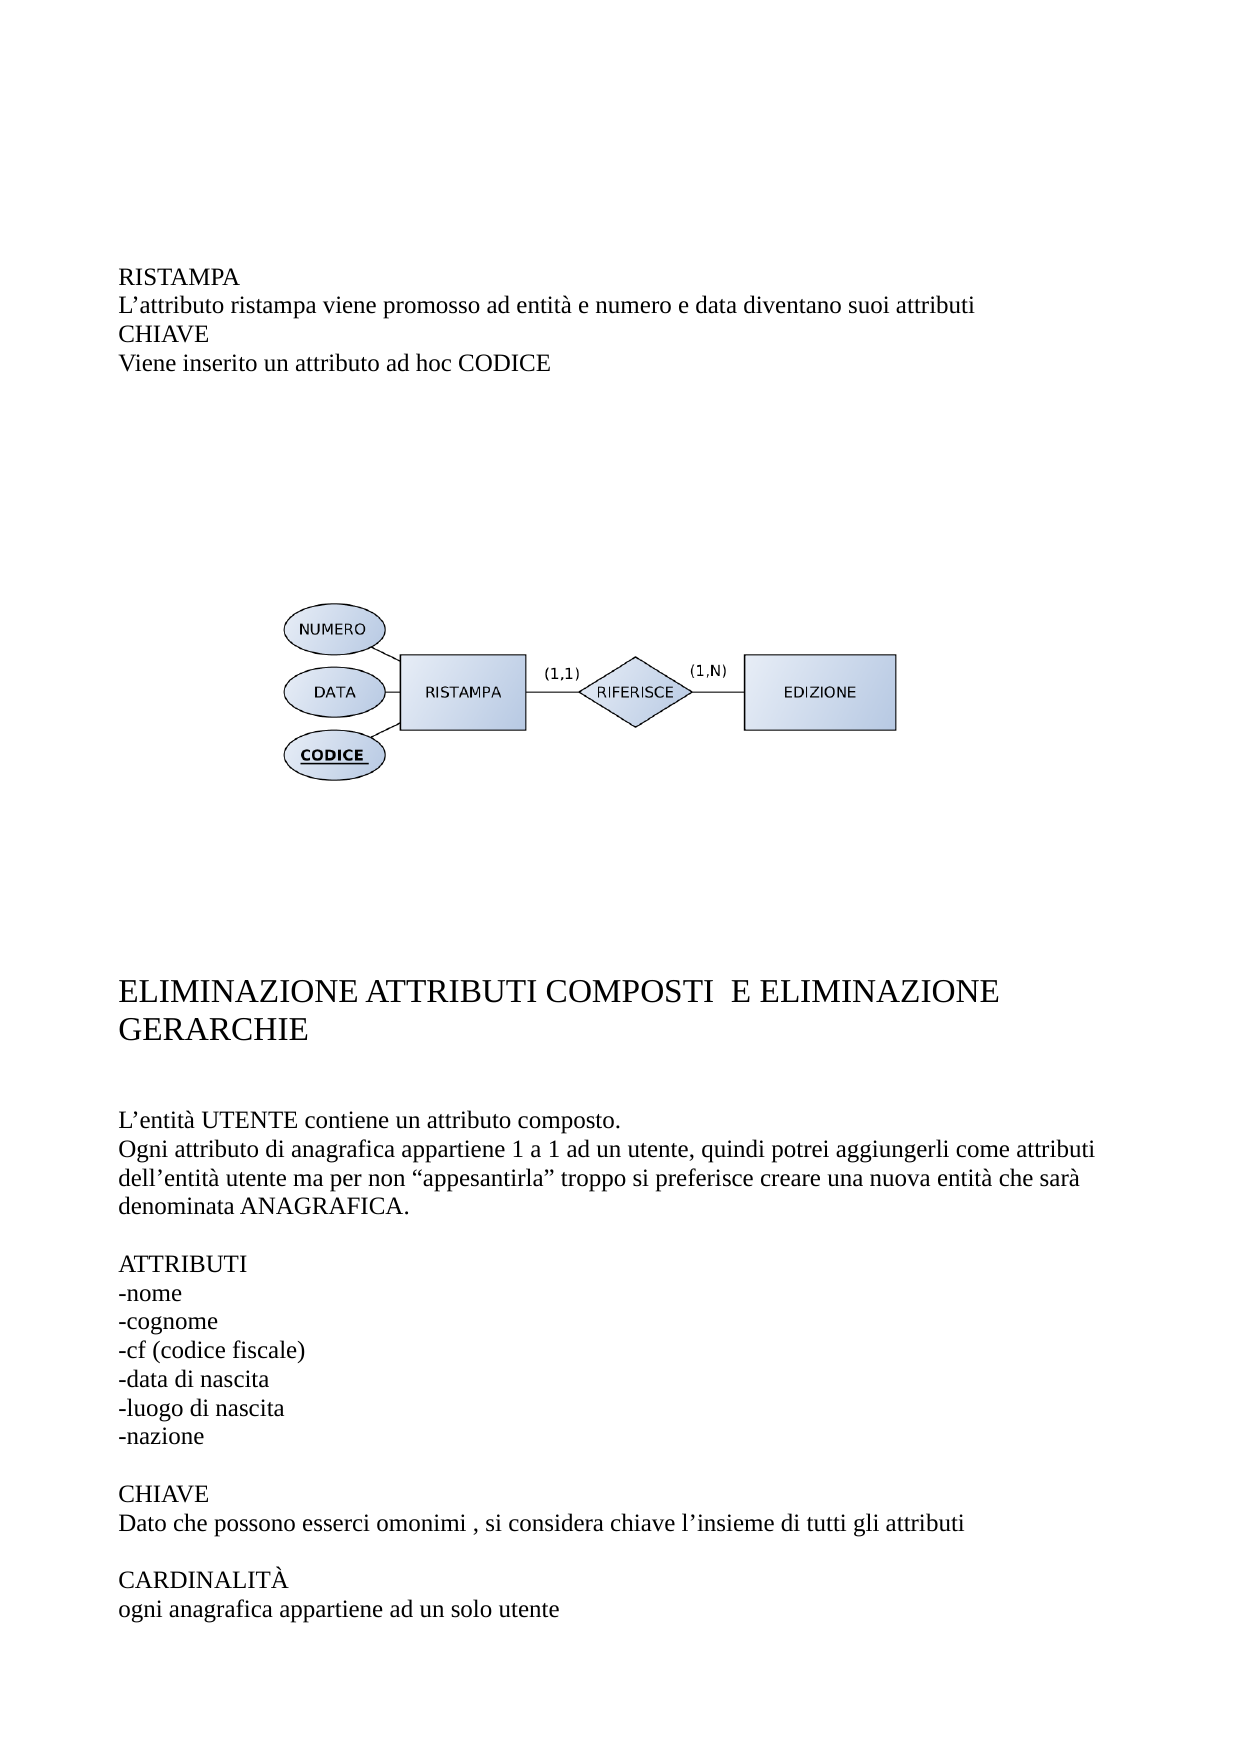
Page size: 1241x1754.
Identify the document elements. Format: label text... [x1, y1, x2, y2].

text -nazione [118, 1421, 1122, 1450]
text ATTRIBUTI [118, 1249, 1122, 1278]
text L’entità UTENTE contiene un attributo composto. [118, 1105, 1122, 1134]
text Ogni attributo di anagrafica appartiene 1 a 1 ad un utente, quindi potrei aggiungerli come attributi dell’entità utente ma per non “appesantirla” troppo si preferisce creare una nuova entità che sarà denominata ANAGRAFICA. [118, 1134, 1122, 1220]
text -cf (codice fiscale) [118, 1335, 1122, 1364]
text -nome [118, 1278, 1122, 1306]
text -data di nascita [118, 1364, 1122, 1393]
text Viene inserito un attributo ad hoc CODICE [118, 348, 1122, 377]
text CHIAVE [118, 319, 1122, 348]
text Dato che possono esserci omonimi , si considera chiave l’insieme di tutti gli attributi [118, 1508, 1122, 1536]
text ogni anagrafica appartiene ad un solo utente [118, 1594, 1122, 1623]
text -luogo di nascita [118, 1393, 1122, 1421]
picture [249, 470, 921, 912]
text -cognome [118, 1306, 1122, 1335]
text CARDINALITÀ [118, 1565, 1122, 1594]
text CHIAVE [118, 1479, 1122, 1508]
text RISTAMPA [118, 262, 1122, 291]
text ELIMINAZIONE ATTRIBUTI COMPOSTI E ELIMINAZIONE GERARCHIE [118, 971, 1122, 1048]
text L’attributo ristampa viene promosso ad entità e numero e data diventano suoi attributi [118, 291, 1122, 319]
